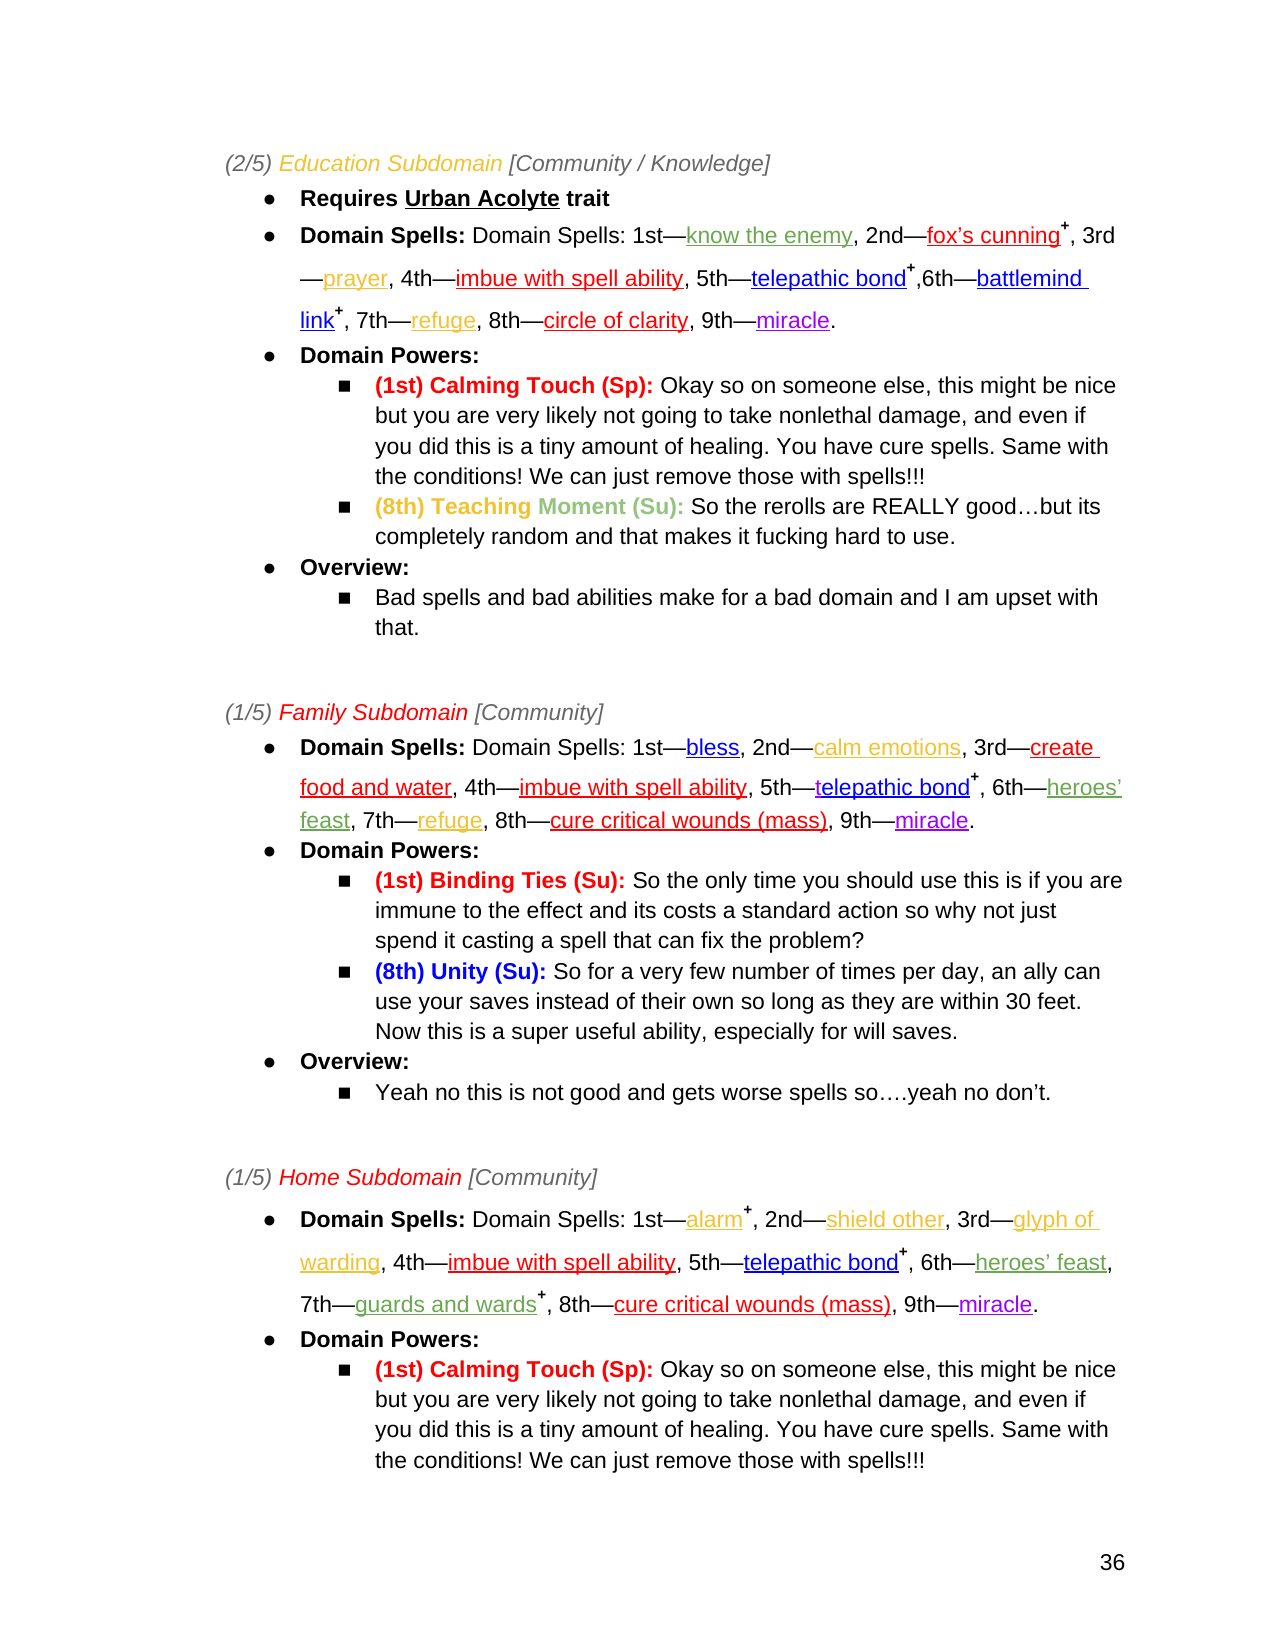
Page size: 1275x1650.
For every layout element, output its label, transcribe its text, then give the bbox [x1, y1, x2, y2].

list Domain Powers: [262, 837, 1125, 863]
list Requires Urban Acolyte trait [262, 185, 1125, 211]
list Overview: [262, 553, 1125, 580]
list Yeah no this is not good and gets worse spells so….yeah no don’t. [337, 1078, 1125, 1105]
list Domain Spells: Domain Spells: 1st—bless, 2nd—calm emotions, 3rd—create food and water, 4th—imbue with spell ability, 5th—telepathic bond+, 6th—heroes’ feast, 7th—refuge, 8th—cure critical wounds (mass), 9th—miracle. [262, 734, 1125, 833]
subtitle (1/5) Family Subdomain [Community] [225, 699, 1125, 726]
list (8th) Unity (Su): So for a very few number of times per day, an ally can use your saves instead of their own so long as they are within 30 feet. Now this is a super useful ability, especially for will saves. [337, 958, 1125, 1044]
list (1st) Binding Ties (Su): So the only time you should use this is if you are immune to the effect and its costs a standard action so why not just spend it casting a spell that can fix the problem? [337, 867, 1125, 954]
list Domain Spells: Domain Spells: 1st—alarm+, 2nd—shield other, 3rd—glyph of warding, 4th—imbue with spell ability, 5th—telepathic bond+, 6th—heroes’ feast, 7th—guards and wards+, 8th—cure critical wounds (mass), 9th—miracle. [262, 1199, 1125, 1320]
list Domain Powers: [262, 342, 1125, 368]
list Bad spells and bad abilities make for a bad domain and I am upset with that. [337, 584, 1125, 640]
list Domain Spells: Domain Spells: 1st—know the enemy, 2nd—fox’s cunning+, 3rd—prayer, 4th—imbue with spell ability, 5th—telepathic bond+,6th—battlemind link+, 7th—refuge, 8th—circle of clarity, 9th—miracle. [262, 215, 1125, 337]
subtitle (2/5) Education Subdomain [Community / Knowledge] [225, 150, 1125, 176]
list Overview: [262, 1048, 1125, 1075]
list (1st) Calming Touch (Sp): Okay so on someone else, this might be nice but you are very likely not going to take nonlethal damage, and even if you did this is a tiny amount of healing. You have cure spells. Same with the conditions! We can just remove those with spells!!! [337, 372, 1125, 489]
list Domain Powers: [262, 1326, 1125, 1352]
subtitle (1/5) Home Subdomain [Community] [225, 1164, 1125, 1190]
list (8th) Teaching Moment (Su): So the rerolls are REALLY good…but its completely random and that makes it fucking hard to use. [337, 493, 1125, 550]
list (1st) Calming Touch (Sp): Okay so on someone else, this might be nice but you are very likely not going to take nonlethal damage, and even if you did this is a tiny amount of healing. You have cure spells. Same with the conditions! We can just remove those with spells!!! [337, 1356, 1125, 1473]
